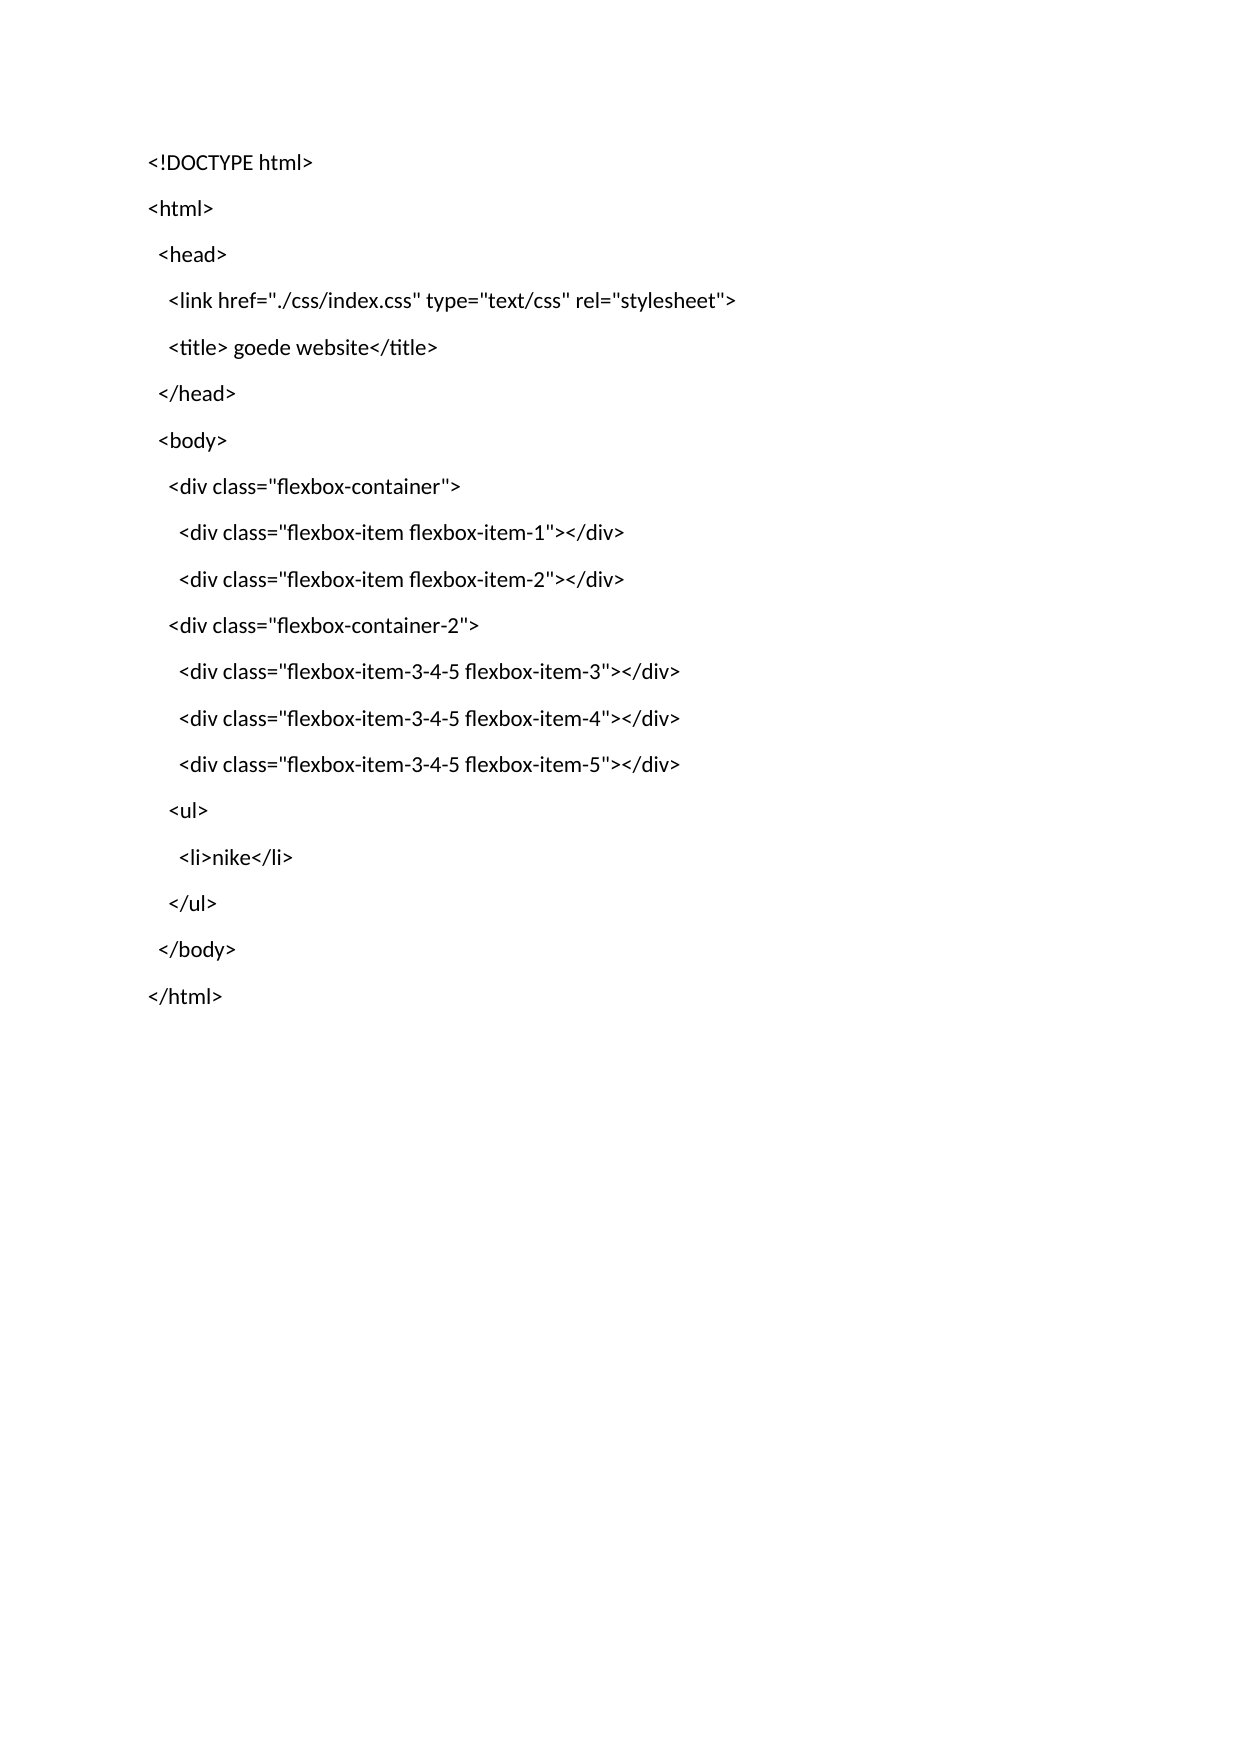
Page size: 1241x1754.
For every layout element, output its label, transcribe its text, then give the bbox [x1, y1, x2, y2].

text </html> [148, 982, 1093, 1010]
text <link href="./css/index.css" type="text/css" rel="stylesheet"> [148, 287, 1093, 315]
text <div class="flexbox-item-3-4-5 flexbox-item-5"></div> [148, 750, 1093, 778]
text <head> [148, 240, 1093, 268]
text <li>nike</li> [148, 843, 1093, 871]
text <ul> [148, 797, 1093, 824]
text <body> [148, 426, 1093, 454]
text </body> [148, 936, 1093, 964]
text <!DOCTYPE html> [148, 148, 1093, 176]
text <div class="flexbox-item-3-4-5 flexbox-item-4"></div> [148, 704, 1093, 732]
text <html> [148, 194, 1093, 222]
text <div class="flexbox-item-3-4-5 flexbox-item-3"></div> [148, 657, 1093, 686]
text <div class="flexbox-container"> [148, 472, 1093, 500]
text <div class="flexbox-item flexbox-item-1"></div> [148, 518, 1093, 546]
text </head> [148, 379, 1093, 407]
text <div class="flexbox-item flexbox-item-2"></div> [148, 565, 1093, 593]
text </ul> [148, 889, 1093, 917]
text <title> goede website</title> [148, 333, 1093, 361]
text <div class="flexbox-container-2"> [148, 611, 1093, 639]
